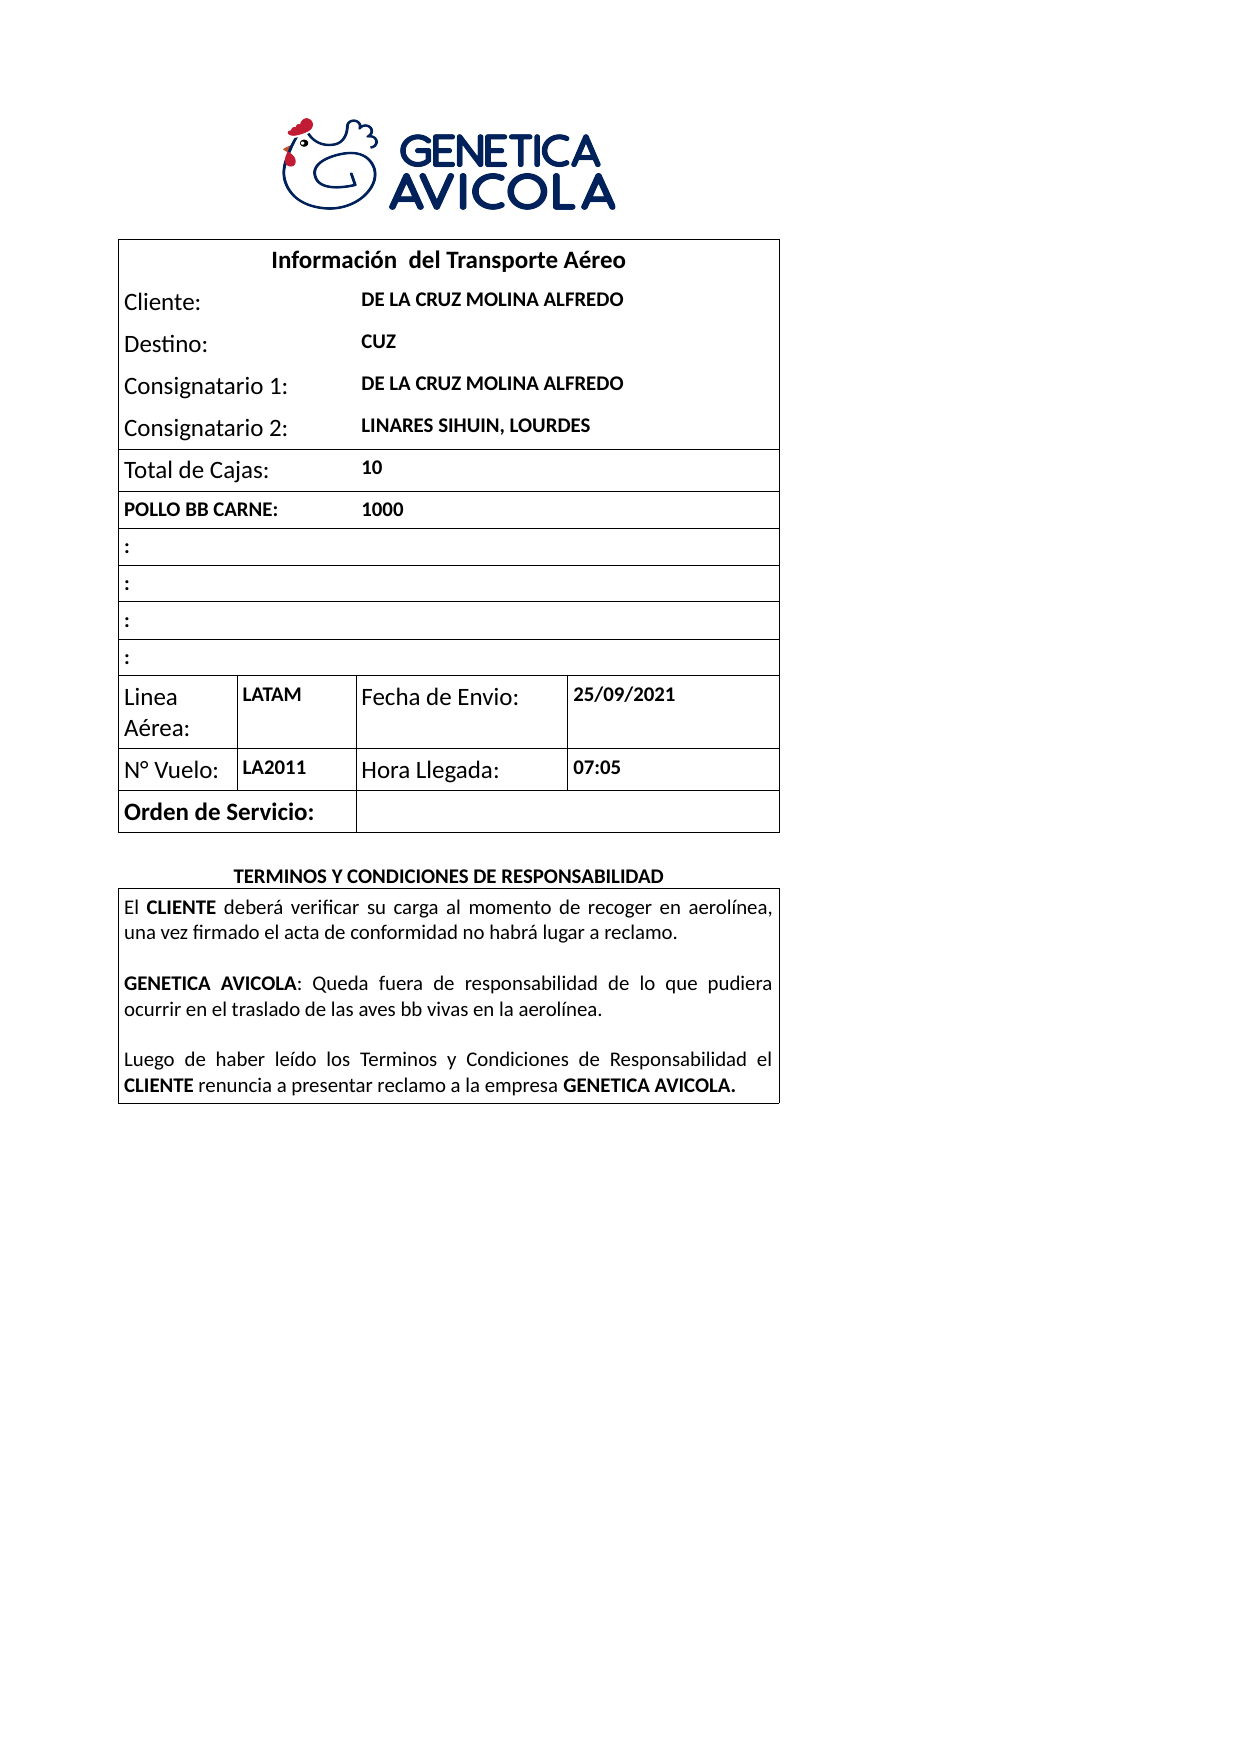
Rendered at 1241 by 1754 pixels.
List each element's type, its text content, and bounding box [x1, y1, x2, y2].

table_cell : [119, 529, 356, 564]
table_cell Orden de Servicio: [119, 791, 356, 832]
table_cell Hora Llegada: [357, 749, 567, 790]
table_cell [356, 529, 779, 564]
table_cell TERMINOS Y CONDICIONES DE RESPONSABILIDAD [118, 833, 779, 888]
table_cell : [119, 640, 356, 675]
table_cell [357, 791, 779, 832]
table_cell Linea Aérea: [119, 676, 237, 748]
table_cell El CLIENTE deberá verificar su carga al momento de recoger en aerolínea, una vez firmado el acta de conformidad no habrá lugar a reclamo. GENETICA AVICOLA: Queda fuera de responsabilidad de lo que pudiera ocurrir en el traslado de las aves bb vivas en la aerolínea. Luego de haber leído los Terminos y Condiciones de Responsabilidad el CLIENTE renuncia a presentar reclamo a la empresa GENETICA AVICOLA. [119, 889, 779, 1103]
table_cell 1000 [356, 492, 779, 527]
table_cell DE LA CRUZ MOLINA ALFREDO [356, 281, 779, 322]
table_cell CUZ [356, 323, 779, 364]
table_cell [356, 640, 779, 675]
table_cell Total de Cajas: [119, 450, 356, 491]
table_cell N° Vuelo: [119, 749, 237, 790]
table_cell LA2011 [238, 749, 356, 790]
table_cell LATAM [238, 676, 356, 748]
table_cell Consignatario 2: [119, 406, 356, 448]
table_cell 25/09/2021 [568, 676, 779, 748]
picture [282, 118, 616, 210]
table_cell Fecha de Envio: [357, 676, 567, 748]
table_cell : [119, 566, 356, 601]
table_cell LINARES SIHUIN, LOURDES [356, 406, 779, 448]
table_cell Cliente: [119, 281, 356, 322]
table_header Información del Transporte Aéreo [119, 240, 779, 281]
table_cell Consignatario 1: [119, 365, 356, 406]
table_cell : [119, 602, 356, 638]
table_cell [356, 566, 779, 601]
table_cell POLLO BB CARNE: [119, 492, 356, 527]
table_cell [356, 602, 779, 638]
table_cell 07:05 [568, 749, 779, 790]
table_cell DE LA CRUZ MOLINA ALFREDO [356, 365, 779, 406]
table_cell Destino: [119, 323, 356, 364]
table_cell 10 [356, 450, 779, 491]
